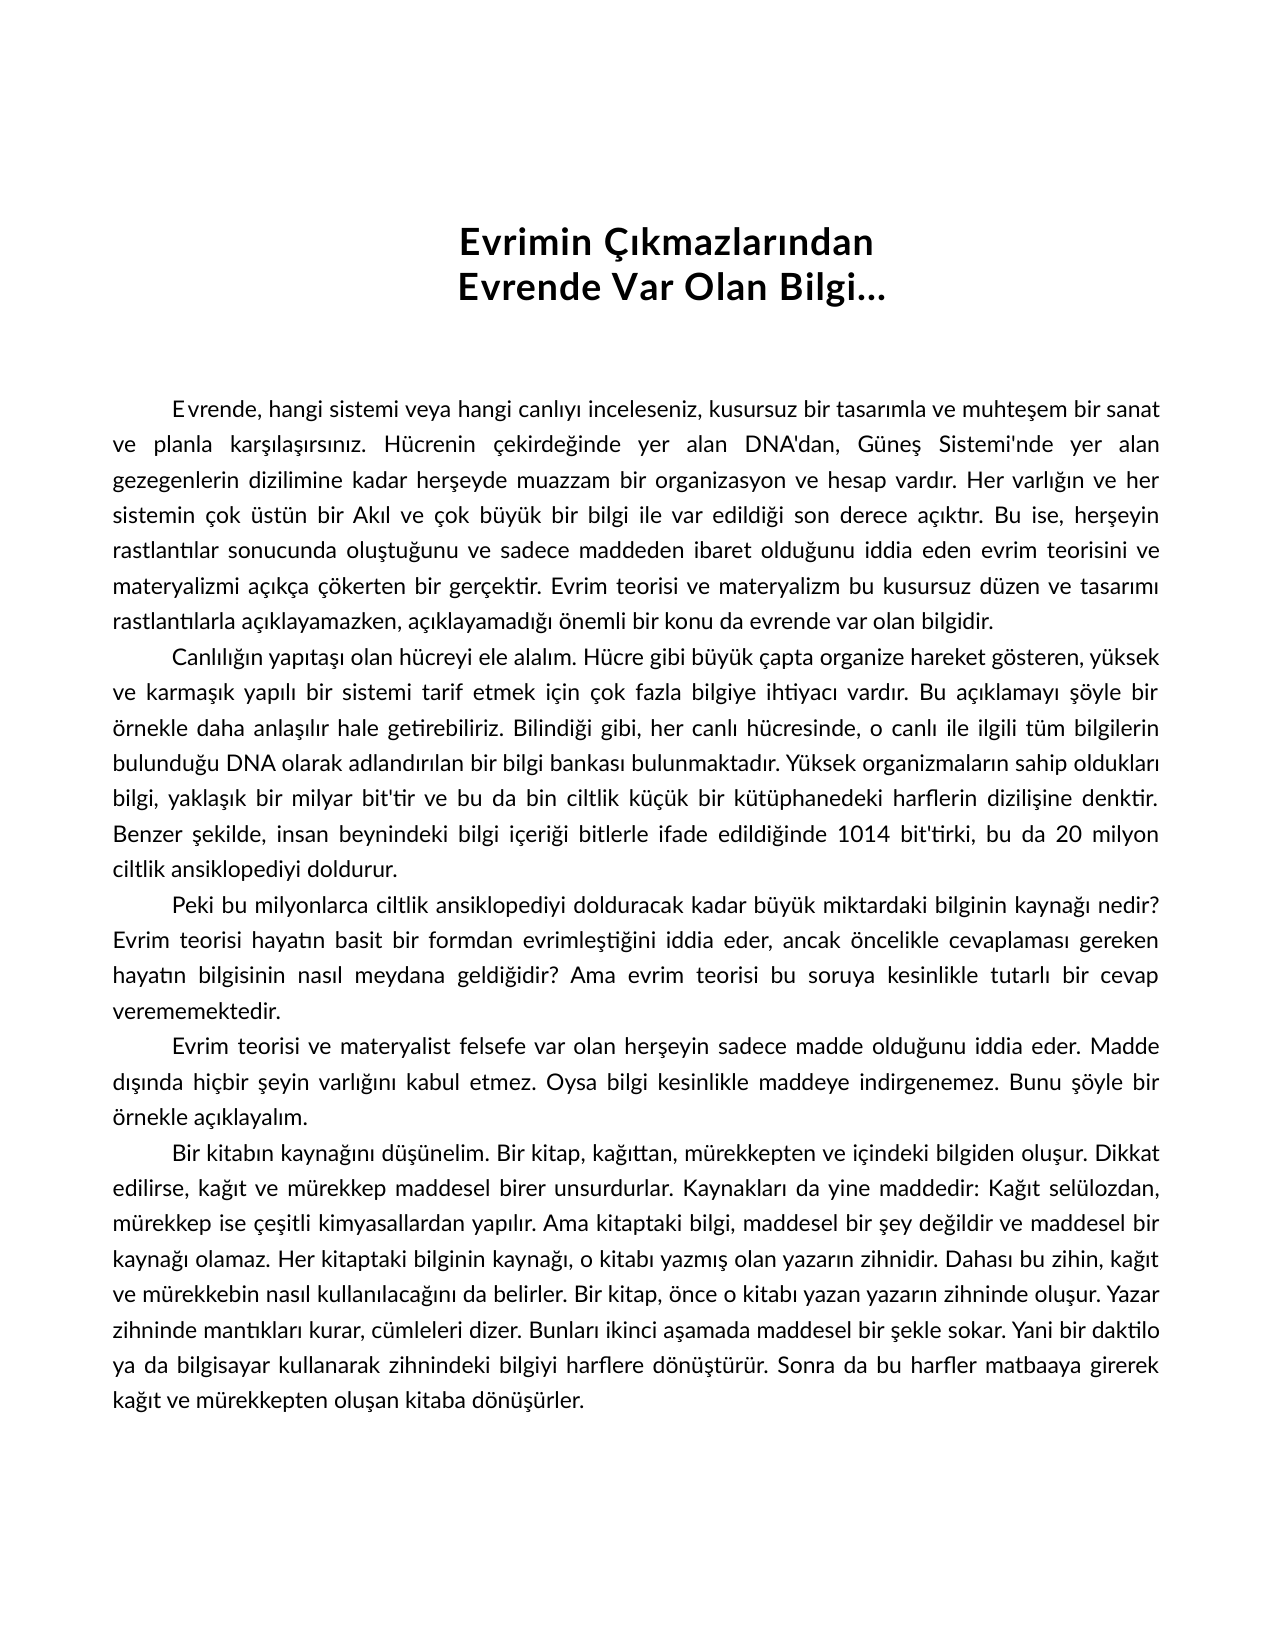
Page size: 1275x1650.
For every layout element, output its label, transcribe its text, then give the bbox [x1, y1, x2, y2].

text Bir kitabın kaynağını düşünelim. Bir kitap, kağıttan, mürekkepten ve içindeki bilgiden oluşur. Dikkat edilirse, kağıt ve mürekkep maddesel birer unsurdurlar. Kaynakları da yine maddedir: Kağıt selülozdan, mürekkep ise çeşitli kimyasallardan yapılır. Ama kitaptaki bilgi, maddesel bir şey değildir ve maddesel bir kaynağı olamaz. Her kitaptaki bilginin kaynağı, o kitabı yazmış olan yazarın zihnidir. Dahası bu zihin, kağıt ve mürekkebin nasıl kullanılacağını da belirler. Bir kitap, önce o kitabı yazan yazarın zihninde oluşur. Yazar zihninde mantıkları kurar, cümleleri dizer. Bunları ikinci aşamada maddesel bir şekle sokar. Yani bir daktilo ya da bilgisayar kullanarak zihnindeki bilgiyi harflere dönüştürür. Sonra da bu harfler matbaaya girerek kağıt ve mürekkepten oluşan kitaba dönüşürler. [112, 1133, 1161, 1416]
text Peki bu milyonlarca ciltlik ansiklopediyi dolduracak kadar büyük miktardaki bilginin kaynağı nedir? Evrim teorisi hayatın basit bir formdan evrimleştiğini iddia eder, ancak öncelikle cevaplaması gereken hayatın bilgisinin nasıl meydana geldiğidir? Ama evrim teorisi bu soruya kesinlikle tutarlı bir cevap verememektedir. [112, 885, 1161, 1026]
text Evrim teorisi ve materyalist felsefe var olan herşeyin sadece madde olduğunu iddia eder. Madde dışında hiçbir şeyin varlığını kabul etmez. Oysa bilgi kesinlikle maddeye indirgenemez. Bunu şöyle bir örnekle açıklayalım. [112, 1026, 1161, 1133]
text Evrende, hangi sistemi veya hangi canlıyı inceleseniz, kusursuz bir tasarımla ve muhteşem bir sanat ve planla karşılaşırsınız. Hücrenin çekirdeğinde yer alan DNA'dan, Güneş Sistemi'nde yer alan gezegenlerin dizilimine kadar herşeyde muazzam bir organizasyon ve hesap vardır. Her varlığın ve her sistemin çok üstün bir Akıl ve çok büyük bir bilgi ile var edildiği son derece açıktır. Bu ise, herşeyin rastlantılar sonucunda oluştuğunu ve sadece maddeden ibaret olduğunu iddia eden evrim teorisini ve materyalizmi açıkça çökerten bir gerçektir. Evrim teorisi ve materyalizm bu kusursuz düzen ve tasarımı rastlantılarla açıklayamazken, açıklayamadığı önemli bir konu da evrende var olan bilgidir. [112, 389, 1161, 637]
text Evrimin Çıkmazlarından [112, 218, 1161, 263]
text Canlılığın yapıtaşı olan hücreyi ele alalım. Hücre gibi büyük çapta organize hareket gösteren, yüksek ve karmaşık yapılı bir sistemi tarif etmek için çok fazla bilgiye ihtiyacı vardır. Bu açıklamayı şöyle bir örnekle daha anlaşılır hale getirebiliriz. Bilindiği gibi, her canlı hücresinde, o canlı ile ilgili tüm bilgilerin bulunduğu DNA olarak adlandırılan bir bilgi bankası bulunmaktadır. Yüksek organizmaların sahip oldukları bilgi, yaklaşık bir milyar bit'tir ve bu da bin ciltlik küçük bir kütüphanedeki harflerin dizilişine denktir. Benzer şekilde, insan beynindeki bilgi içeriği bitlerle ifade edildiğinde 1014 bit'tirki, bu da 20 milyon ciltlik ansiklopediyi doldurur. [112, 637, 1161, 885]
text Evrende Var Olan Bilgi... [112, 263, 1161, 308]
